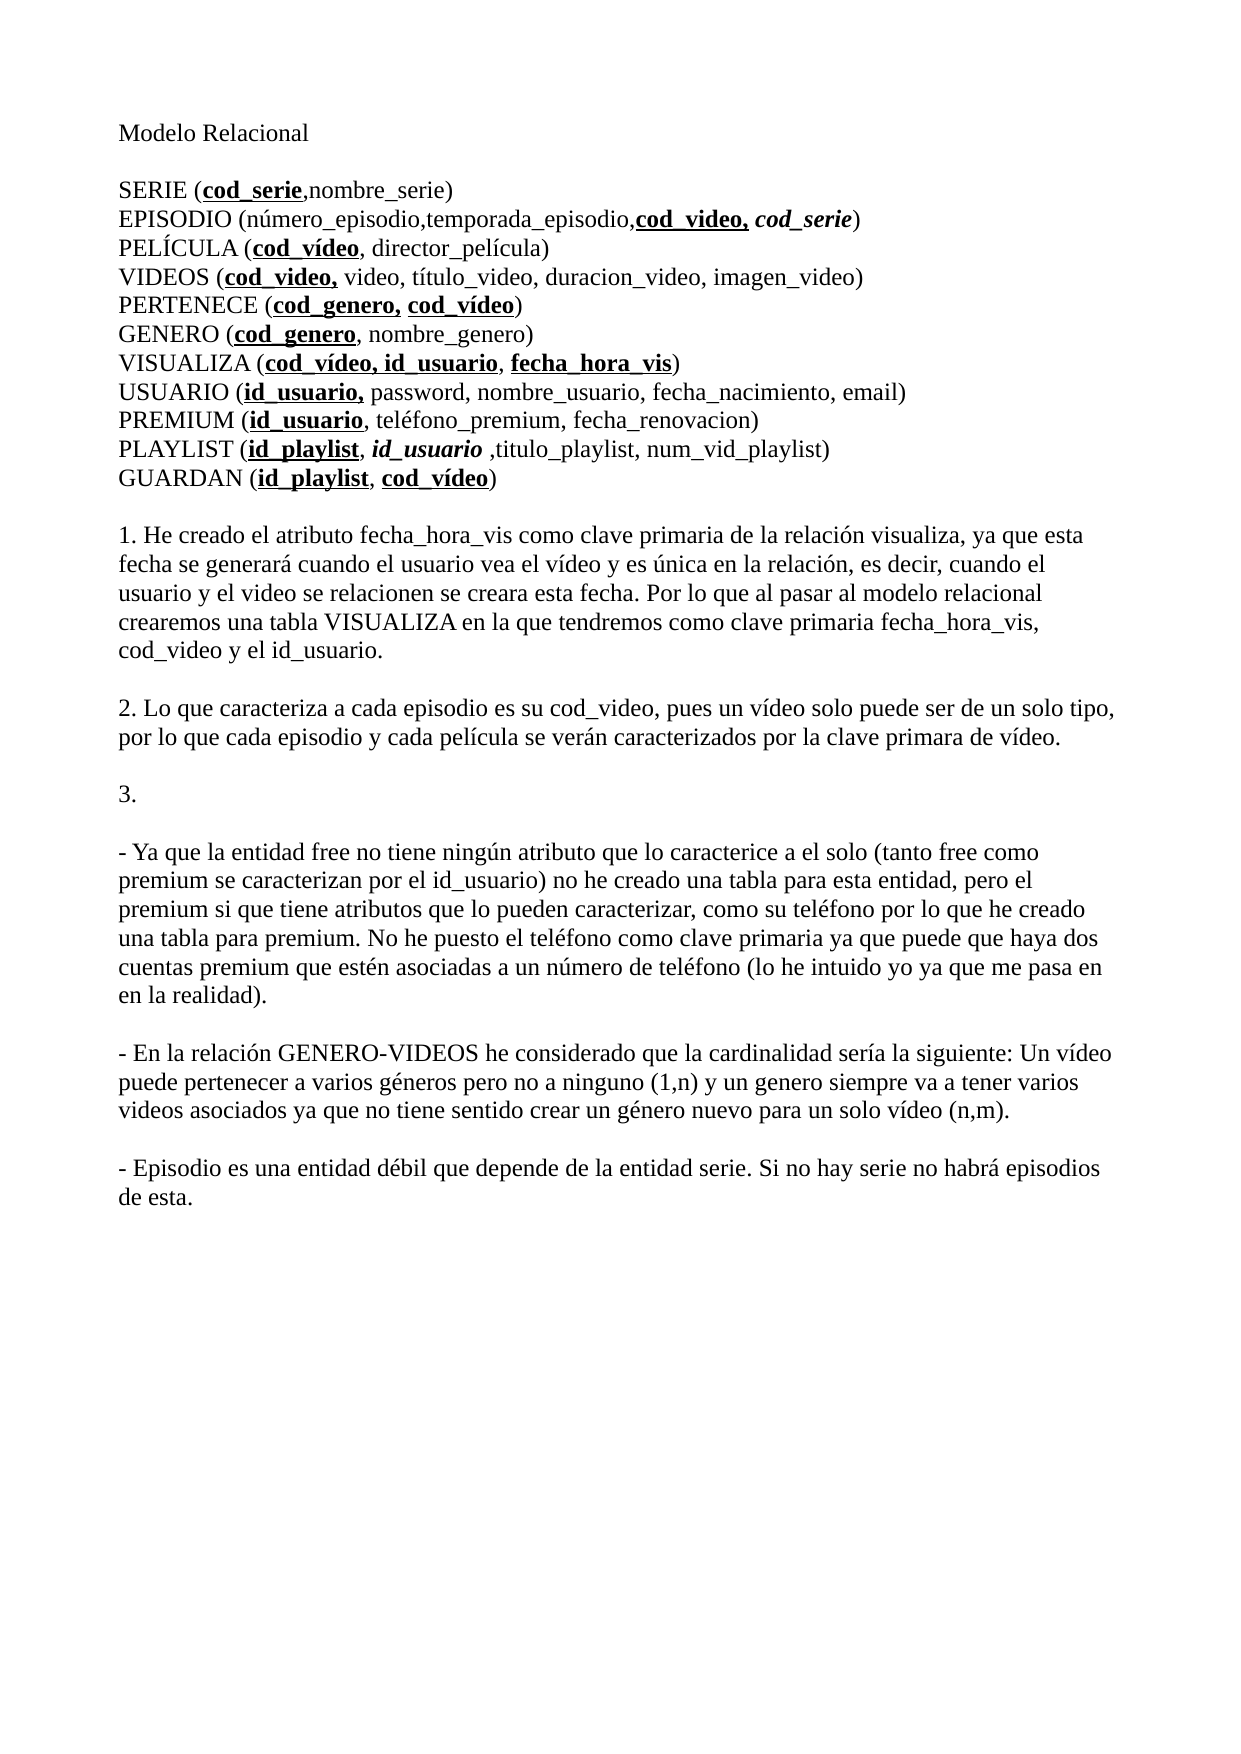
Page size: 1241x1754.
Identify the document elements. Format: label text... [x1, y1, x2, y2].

text PERTENECE (cod_genero, cod_vídeo) [118, 291, 1122, 319]
text 3. [118, 779, 1122, 808]
text PREMIUM (id_usuario, teléfono_premium, fecha_renovacion) [118, 406, 1122, 434]
text PELÍCULA (cod_vídeo, director_película) [118, 233, 1122, 262]
text PLAYLIST (id_playlist, id_usuario ,titulo_playlist, num_vid_playlist) [118, 434, 1122, 463]
text - Episodio es una entidad débil que depende de la entidad serie. Si no hay serie no habrá episodios de esta. [118, 1153, 1122, 1211]
text VIDEOS (cod_video, video, título_video, duracion_video, imagen_video) [118, 262, 1122, 291]
text SERIE (cod_serie,nombre_serie) [118, 176, 1122, 204]
text EPISODIO (número_episodio,temporada_episodio,cod_video, cod_serie) [118, 204, 1122, 233]
text - En la relación GENERO-VIDEOS he considerado que la cardinalidad sería la siguiente: Un vídeo puede pertenecer a varios géneros pero no a ninguno (1,n) y un genero siempre va a tener varios videos asociados ya que no tiene sentido crear un género nuevo para un solo vídeo (n,m). [118, 1038, 1122, 1124]
text - Ya que la entidad free no tiene ningún atributo que lo caracterice a el solo (tanto free como premium se caracterizan por el id_usuario) no he creado una tabla para esta entidad, pero el premium si que tiene atributos que lo pueden caracterizar, como su teléfono por lo que he creado una tabla para premium. No he puesto el teléfono como clave primaria ya que puede que haya dos cuentas premium que estén asociadas a un número de teléfono (lo he intuido yo ya que me pasa en en la realidad). [118, 837, 1122, 1009]
text 2. Lo que caracteriza a cada episodio es su cod_video, pues un vídeo solo puede ser de un solo tipo, por lo que cada episodio y cada película se verán caracterizados por la clave primara de vídeo. [118, 693, 1122, 751]
text USUARIO (id_usuario, password, nombre_usuario, fecha_nacimiento, email) [118, 377, 1122, 406]
text Modelo Relacional [118, 118, 1122, 147]
text VISUALIZA (cod_vídeo, id_usuario, fecha_hora_vis) [118, 348, 1122, 377]
text 1. He creado el atributo fecha_hora_vis como clave primaria de la relación visualiza, ya que esta fecha se generará cuando el usuario vea el vídeo y es única en la relación, es decir, cuando el usuario y el video se relacionen se creara esta fecha. Por lo que al pasar al modelo relacional crearemos una tabla VISUALIZA en la que tendremos como clave primaria fecha_hora_vis, cod_video y el id_usuario. [118, 521, 1122, 664]
text GUARDAN (id_playlist, cod_vídeo) [118, 463, 1122, 492]
text GENERO (cod_genero, nombre_genero) [118, 319, 1122, 348]
